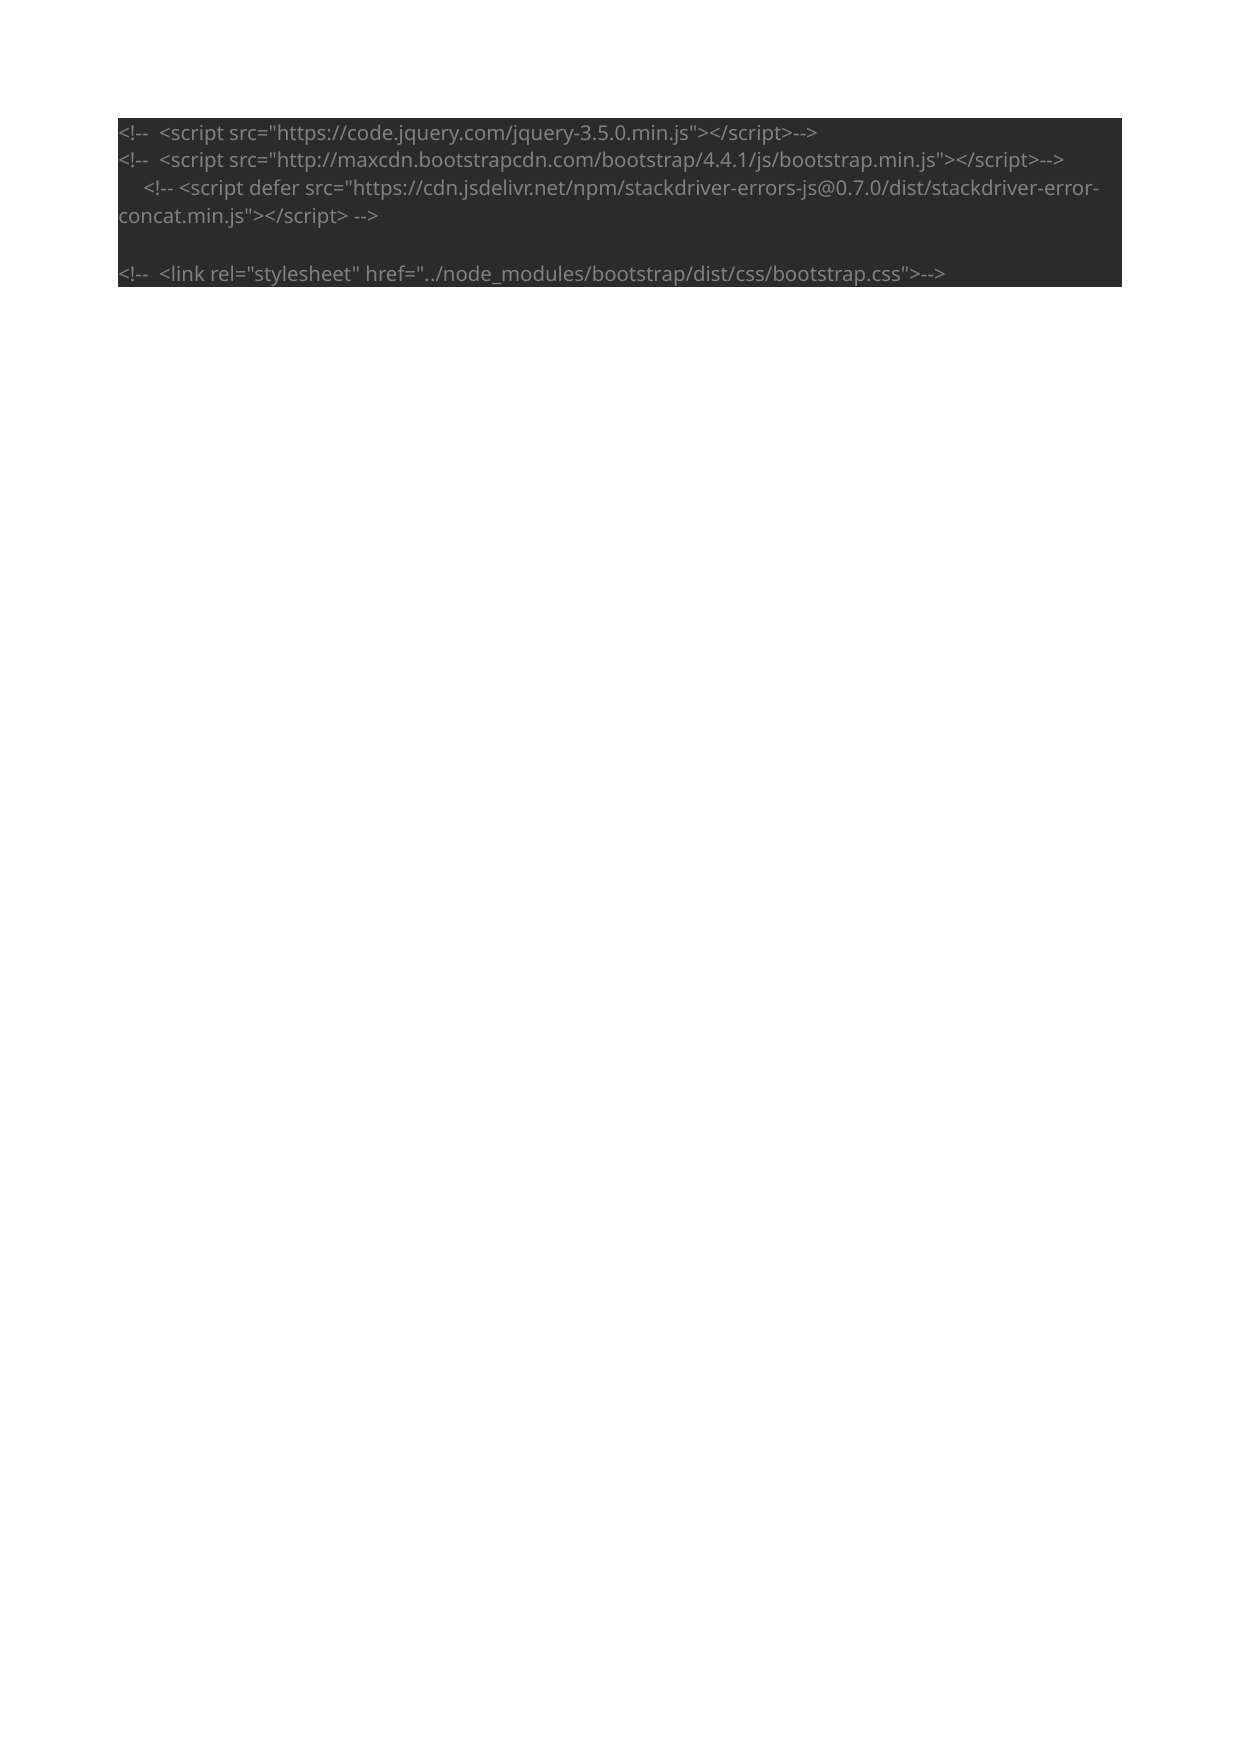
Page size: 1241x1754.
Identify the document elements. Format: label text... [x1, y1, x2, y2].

text <!-- <script src="http://maxcdn.bootstrapcdn.com/bootstrap/4.4.1/js/bootstrap.min.js"></script>--> [118, 146, 1122, 174]
text <!-- <link rel="stylesheet" href="../node_modules/bootstrap/dist/css/bootstrap.css">--> [118, 259, 1122, 287]
text <!-- <script src="https://code.jquery.com/jquery-3.5.0.min.js"></script>--> [118, 118, 1122, 146]
text <!-- <script defer src="https://cdn.jsdelivr.net/npm/stackdriver-errors-js@0.7.0/dist/stackdriver-error-concat.min.js"></script> --> [118, 174, 1122, 230]
